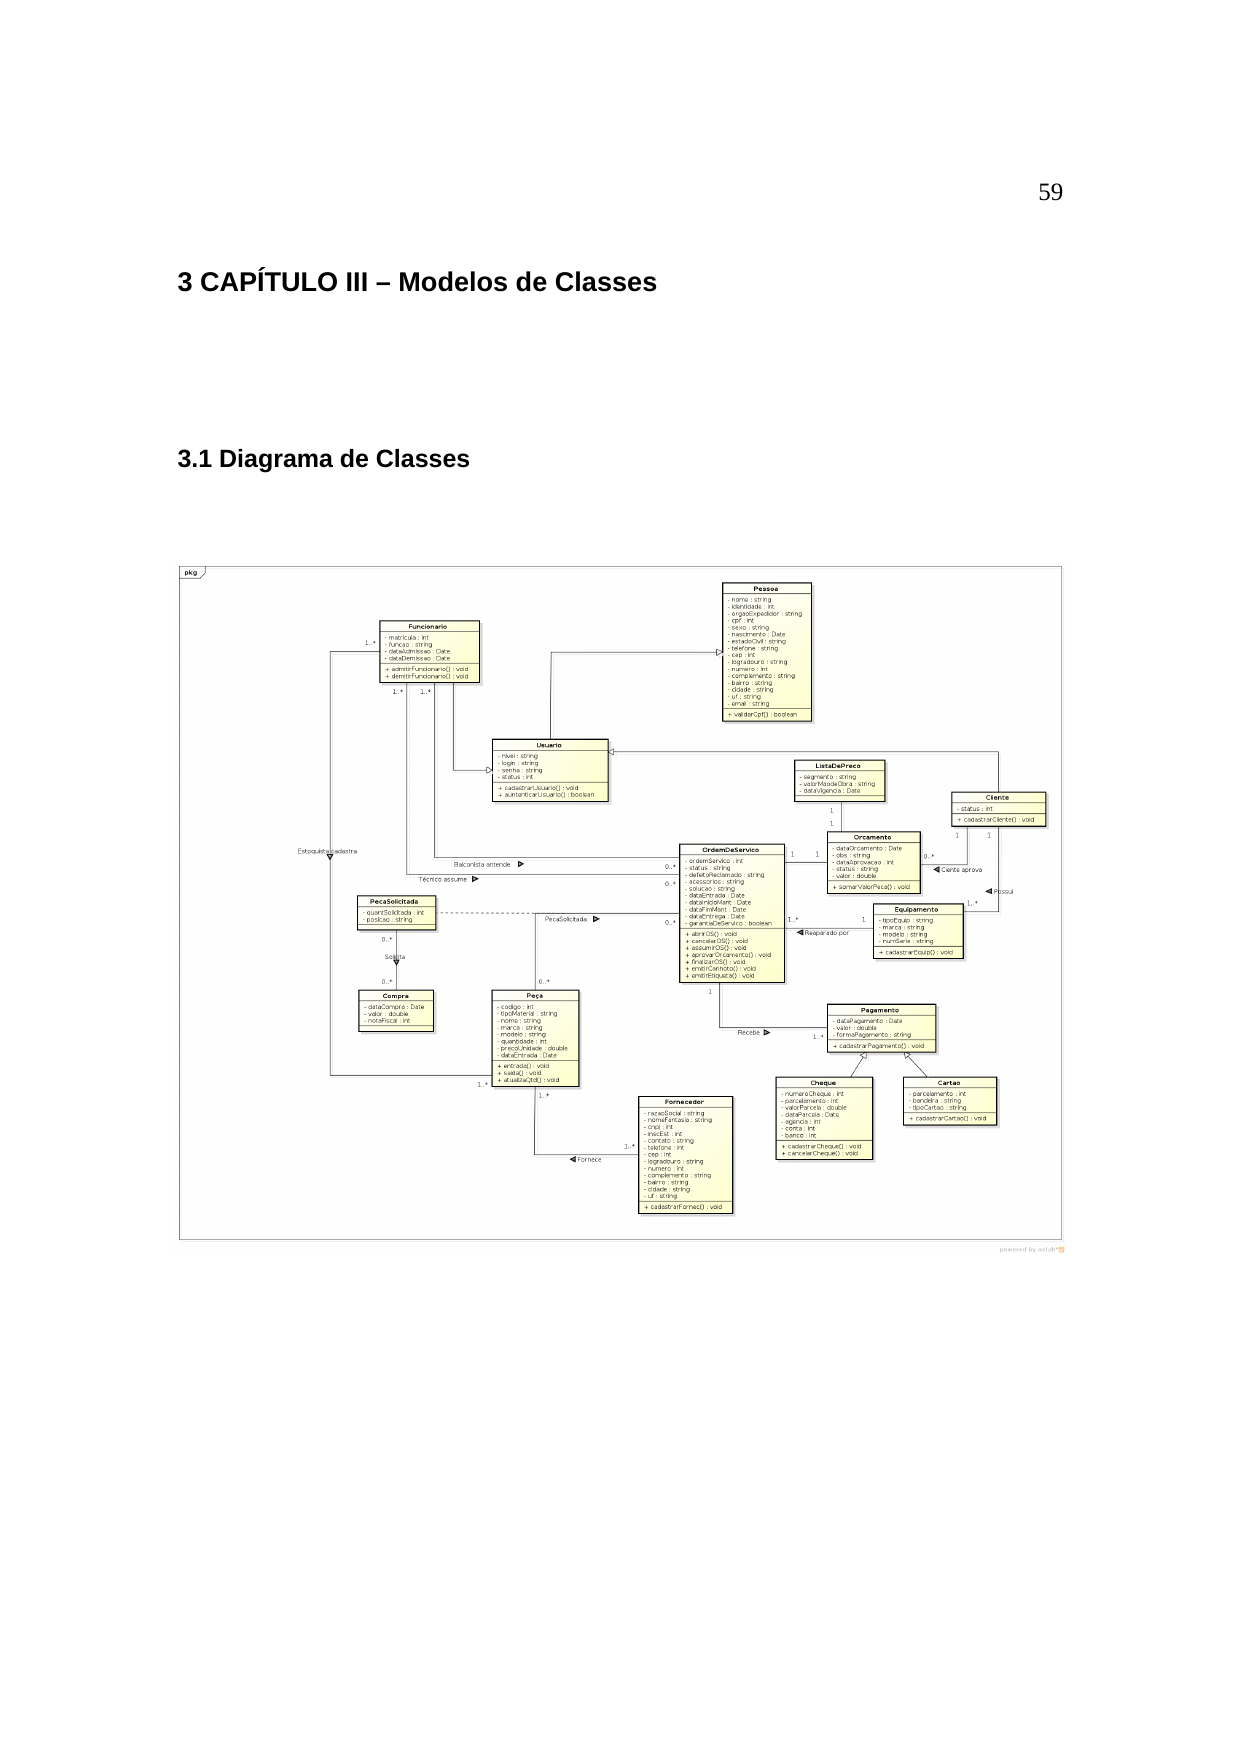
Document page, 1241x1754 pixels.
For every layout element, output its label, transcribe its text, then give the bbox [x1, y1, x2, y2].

picture [174, 562, 1066, 1254]
subtitle CAPÍTULO III – Modelos de Classes [177, 266, 1063, 297]
subtitle Diagrama de Classes [177, 444, 1063, 473]
